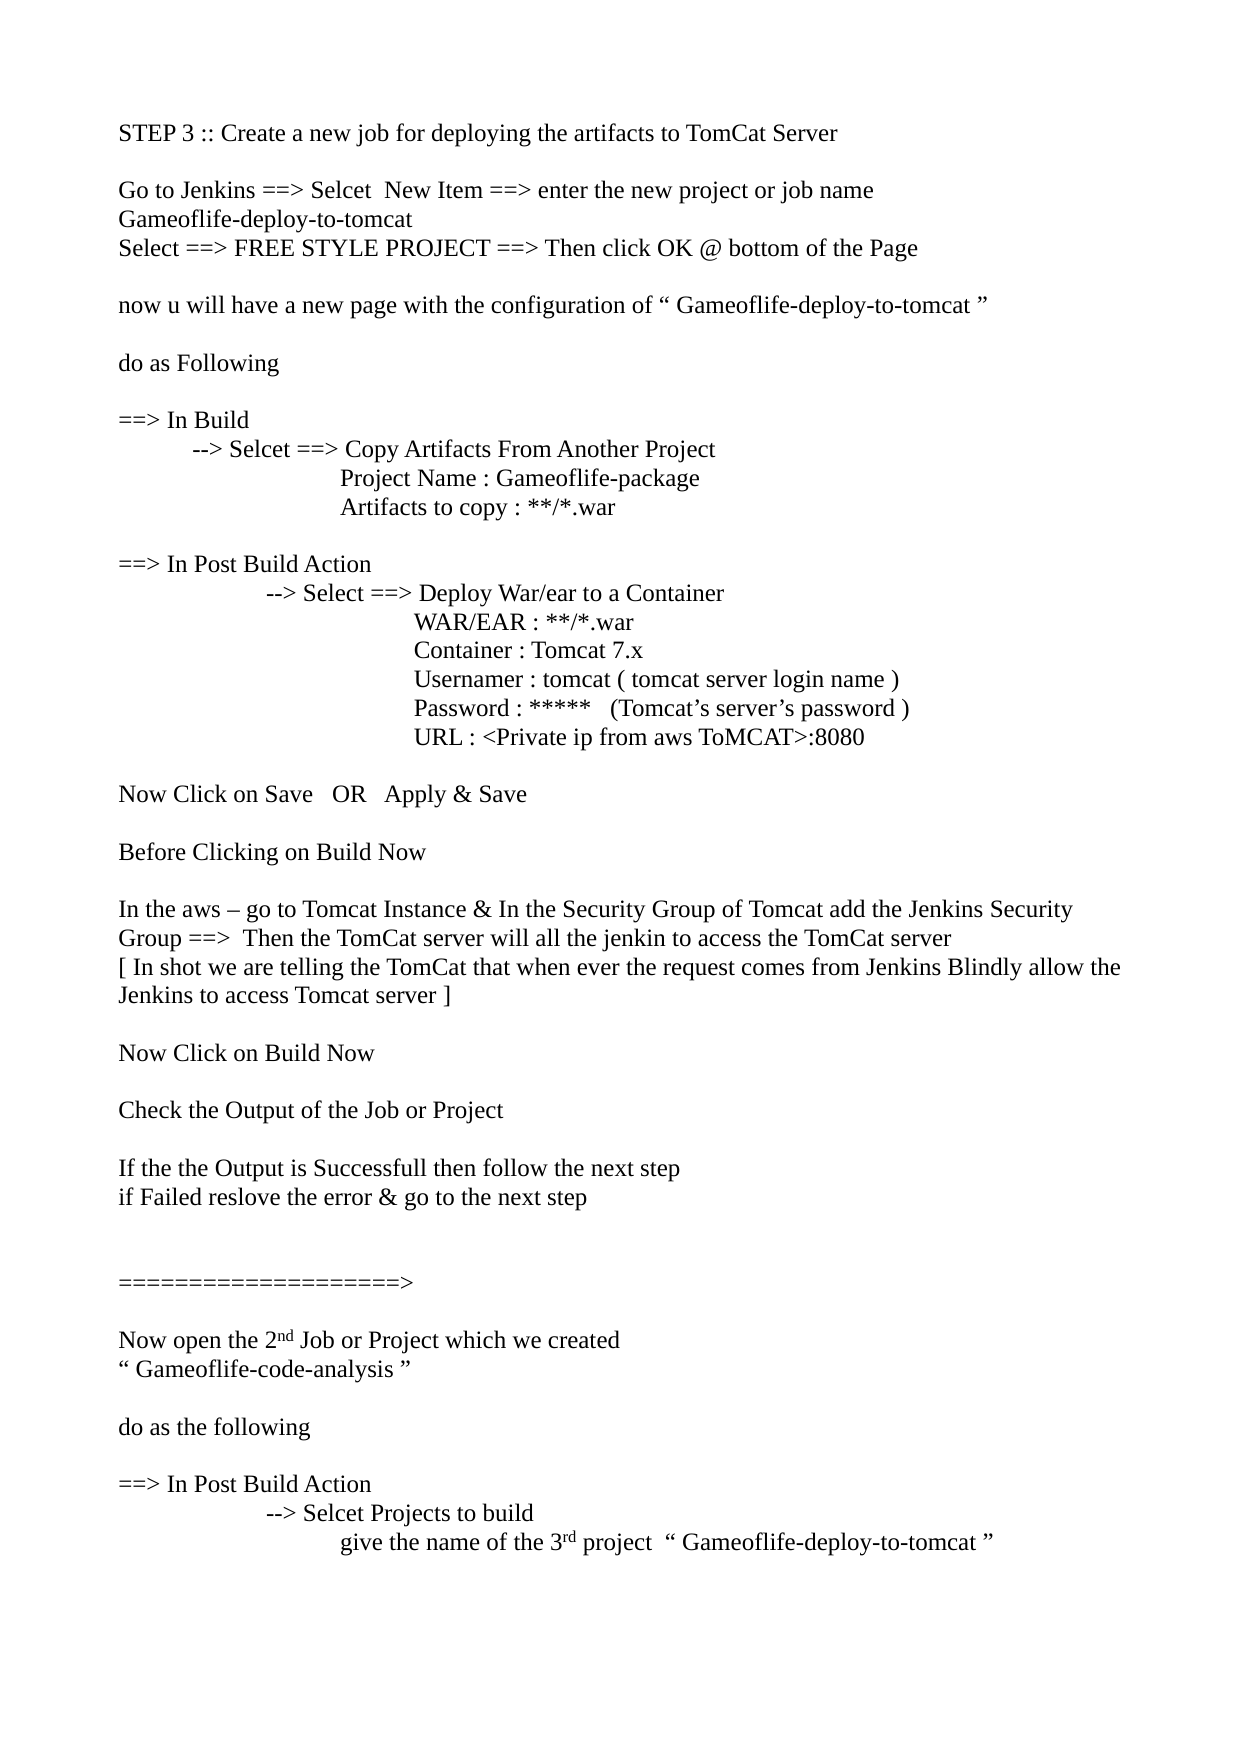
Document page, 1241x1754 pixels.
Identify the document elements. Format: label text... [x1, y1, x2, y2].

text do as Following [118, 348, 1122, 377]
text Now Click on Save OR Apply & Save [118, 779, 1122, 808]
text Before Clicking on Build Now [118, 837, 1122, 866]
text if Failed reslove the error & go to the next step [118, 1182, 1122, 1211]
text ==> In Post Build Action [118, 1469, 1122, 1498]
text ====================> [118, 1268, 1122, 1297]
text STEP 3 :: Create a new job for deploying the artifacts to TomCat Server [118, 118, 1122, 147]
text Go to Jenkins ==> Selcet New Item ==> enter the new project or job name [118, 176, 1122, 204]
text WAR/EAR : **/*.war [118, 607, 1122, 636]
text In the aws – go to Tomcat Instance & In the Security Group of Tomcat add the Jenkins Security Group ==> Then the TomCat server will all the jenkin to access the TomCat server [118, 894, 1122, 952]
text Now Click on Build Now [118, 1038, 1122, 1067]
text Project Name : Gameoflife-package [118, 463, 1122, 492]
text Artifacts to copy : **/*.war [118, 492, 1122, 521]
text [ In shot we are telling the TomCat that when ever the request comes from Jenkins Blindly allow the Jenkins to access Tomcat server ] [118, 952, 1122, 1009]
text Gameoflife-deploy-to-tomcat [118, 204, 1122, 233]
text Container : Tomcat 7.x [118, 636, 1122, 664]
text Now open the 2nd Job or Project which we created [118, 1326, 1122, 1354]
text do as the following [118, 1412, 1122, 1441]
text now u will have a new page with the configuration of “ Gameoflife-deploy-to-tomcat ” [118, 291, 1122, 319]
text ==> In Post Build Action [118, 549, 1122, 578]
text give the name of the 3rd project “ Gameoflife-deploy-to-tomcat ” [118, 1527, 1122, 1556]
text Select ==> FREE STYLE PROJECT ==> Then click OK @ bottom of the Page [118, 233, 1122, 262]
text Check the Output of the Job or Project [118, 1096, 1122, 1124]
text Password : ***** (Tomcat’s server’s password ) [118, 693, 1122, 722]
text URL : <Private ip from aws ToMCAT>:8080 [118, 722, 1122, 751]
text ==> In Build [118, 406, 1122, 434]
text --> Select ==> Deploy War/ear to a Container [118, 578, 1122, 607]
text If the the Output is Successfull then follow the next step [118, 1153, 1122, 1182]
text --> Selcet Projects to build [118, 1498, 1122, 1527]
text “ Gameoflife-code-analysis ” [118, 1354, 1122, 1383]
text Usernamer : tomcat ( tomcat server login name ) [118, 664, 1122, 693]
text --> Selcet ==> Copy Artifacts From Another Project [118, 434, 1122, 463]
